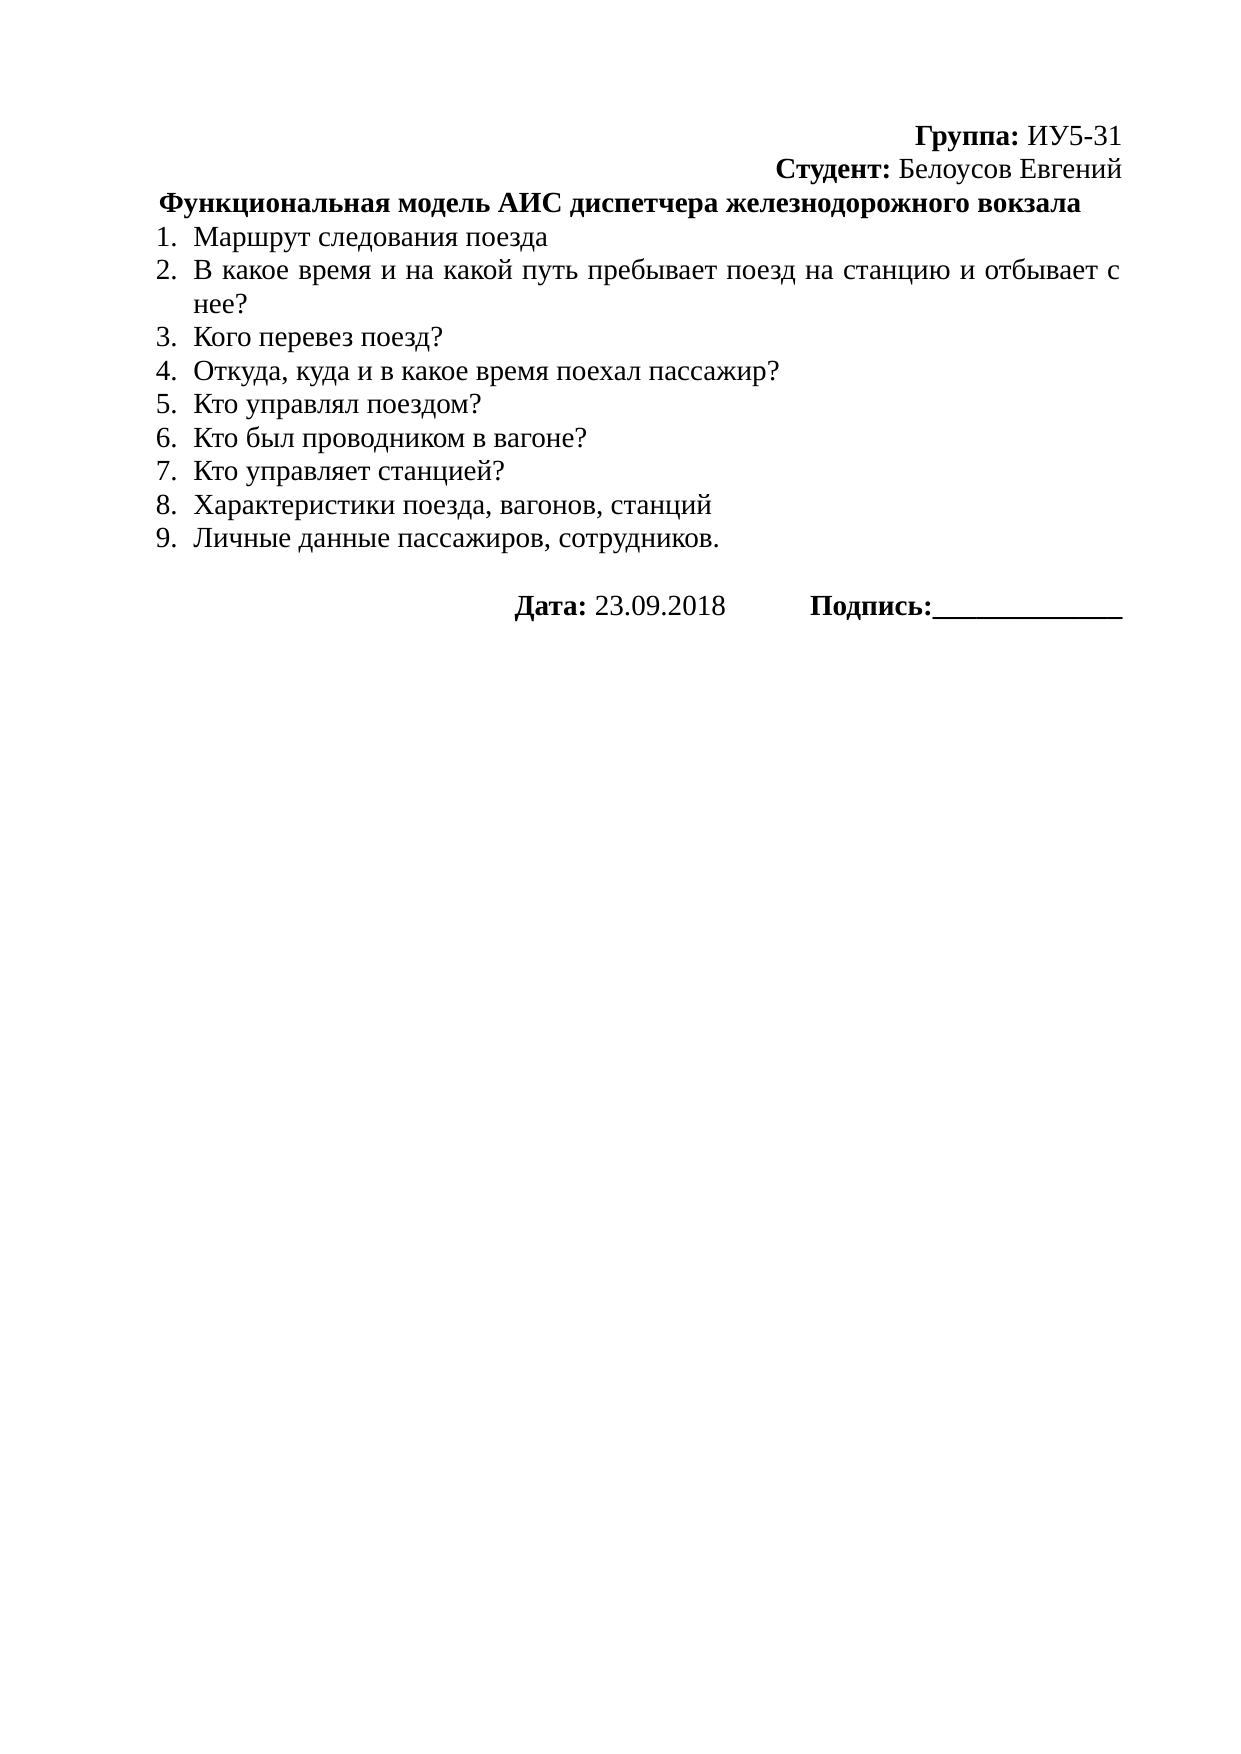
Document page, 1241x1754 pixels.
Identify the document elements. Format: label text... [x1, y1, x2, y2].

list Кто был проводником в вагоне? [156, 420, 1122, 453]
text Группа: ИУ5-31 [118, 118, 1122, 152]
list Откуда, куда и в какое время поехал пассажир? [156, 353, 1122, 386]
list Кого перевез поезд? [156, 319, 1122, 353]
text Функциональная модель АИС диспетчера железнодорожного вокзала [118, 185, 1122, 219]
list Кто управлял поездом? [156, 386, 1122, 420]
text Дата: 23.09.2018 Подпись:_____________ [118, 588, 1122, 621]
list Маршрут следования поезда [156, 219, 1122, 252]
list Характеристики поезда, вагонов, станций [156, 487, 1122, 521]
list Личные данные пассажиров, сотрудников. [156, 521, 1122, 554]
list Кто управляет станцией? [156, 453, 1122, 487]
list В какое время и на какой путь пребывает поезд на станцию и отбывает с нее? [156, 252, 1122, 319]
text Студент: Белоусов Евгений [118, 152, 1122, 185]
